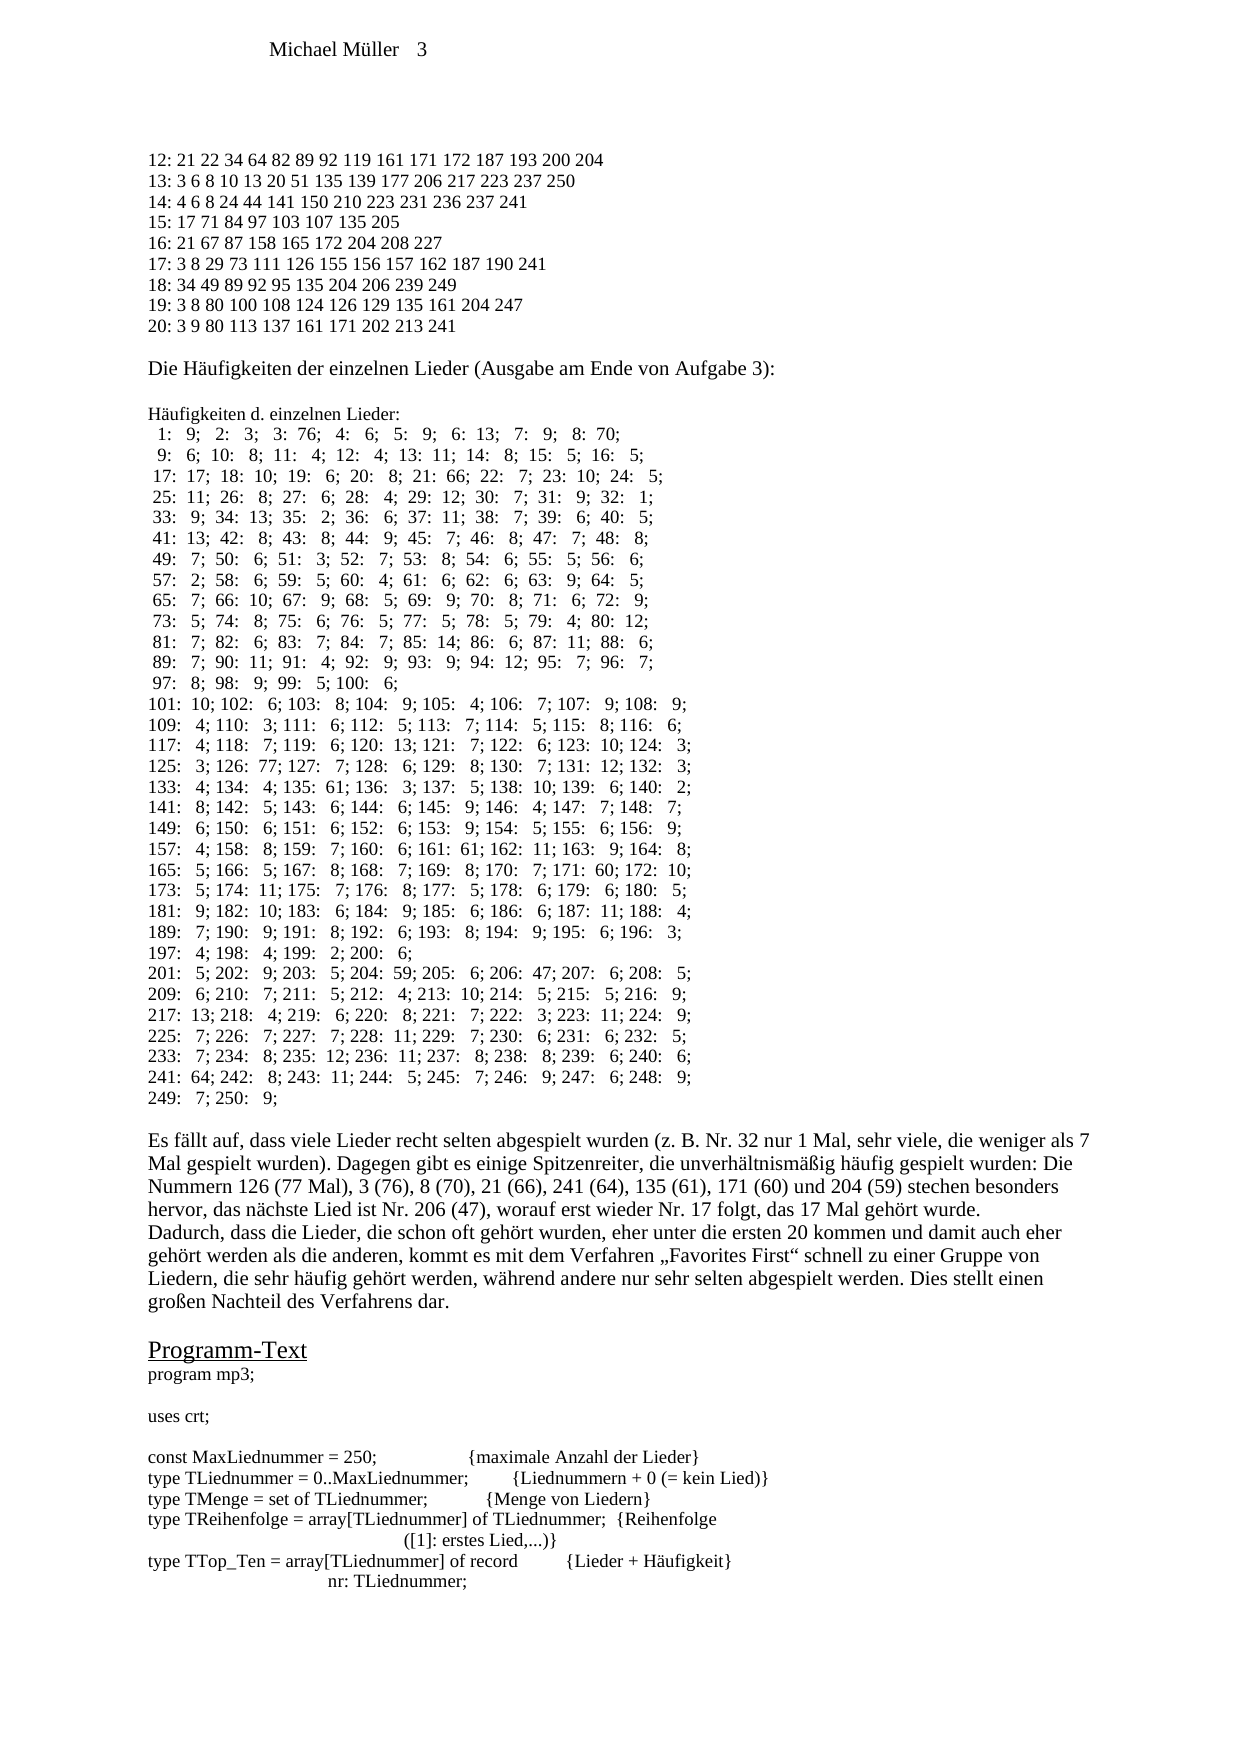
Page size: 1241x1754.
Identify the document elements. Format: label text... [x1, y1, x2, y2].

text 241: 64; 242: 8; 243: 11; 244: 5; 245: 7; 246: 9; 247: 6; 248: 9; [148, 1067, 1092, 1087]
text 201: 5; 202: 9; 203: 5; 204: 59; 205: 6; 206: 47; 207: 6; 208: 5; [148, 963, 1092, 984]
text Dadurch, dass die Lieder, die schon oft gehört wurden, eher unter die ersten 20 kommen und damit auch eher gehört werden als die anderen, kommt es mit dem Verfahren „Favorites First“ schnell zu einer Gruppe von Liedern, die sehr häufig gehört werden, während andere nur sehr selten abgespielt werden. Dies stellt einen großen Nachteil des Verfahrens dar. [148, 1221, 1092, 1313]
text 17: 3 8 29 73 111 126 155 156 157 162 187 190 241 [148, 254, 1092, 274]
text 125: 3; 126: 77; 127: 7; 128: 6; 129: 8; 130: 7; 131: 12; 132: 3; [148, 756, 1092, 776]
text Häufigkeiten d. einzelnen Lieder: [148, 403, 1092, 424]
text 141: 8; 142: 5; 143: 6; 144: 6; 145: 9; 146: 4; 147: 7; 148: 7; [148, 797, 1092, 818]
text 16: 21 67 87 158 165 172 204 208 227 [148, 233, 1092, 254]
text 157: 4; 158: 8; 159: 7; 160: 6; 161: 61; 162: 11; 163: 9; 164: 8; [148, 839, 1092, 859]
text 189: 7; 190: 9; 191: 8; 192: 6; 193: 8; 194: 9; 195: 6; 196: 3; [148, 922, 1092, 942]
text 133: 4; 134: 4; 135: 61; 136: 3; 137: 5; 138: 10; 139: 6; 140: 2; [148, 776, 1092, 797]
text const MaxLiednummer = 250; {maximale Anzahl der Lieder} [148, 1447, 1092, 1467]
text 181: 9; 182: 10; 183: 6; 184: 9; 185: 6; 186: 6; 187: 11; 188: 4; [148, 901, 1092, 922]
text 12: 21 22 34 64 82 89 92 119 161 171 172 187 193 200 204 [148, 150, 1092, 171]
text 15: 17 71 84 97 103 107 135 205 [148, 212, 1092, 233]
text 17: 17; 18: 10; 19: 6; 20: 8; 21: 66; 22: 7; 23: 10; 24: 5; [148, 466, 1092, 486]
text 57: 2; 58: 6; 59: 5; 60: 4; 61: 6; 62: 6; 63: 9; 64: 5; [148, 569, 1092, 590]
text Die Häufigkeiten der einzelnen Lieder (Ausgabe am Ende von Aufgabe 3): [148, 357, 1092, 380]
text Es fällt auf, dass viele Lieder recht selten abgespielt wurden (z. B. Nr. 32 nur 1 Mal, sehr viele, die weniger als 7 Mal gespielt wurden). Dagegen gibt es einige Spitzenreiter, die unverhältnismäßig häufig gespielt wurden: Die Nummern 126 (77 Mal), 3 (76), 8 (70), 21 (66), 241 (64), 135 (61), 171 (60) und 204 (59) stechen besonders hervor, das nächste Lied ist Nr. 206 (47), worauf erst wieder Nr. 17 folgt, das 17 Mal gehört wurde. [148, 1129, 1092, 1221]
text nr: TLiednummer; [148, 1571, 1092, 1592]
text 97: 8; 98: 9; 99: 5; 100: 6; [148, 673, 1092, 693]
text 73: 5; 74: 8; 75: 6; 76: 5; 77: 5; 78: 5; 79: 4; 80: 12; [148, 611, 1092, 631]
text Programm-Text [148, 1336, 1092, 1364]
text 18: 34 49 89 92 95 135 204 206 239 249 [148, 274, 1092, 295]
text program mp3; [148, 1364, 1092, 1384]
text type TTop_Ten = array[TLiednummer] of record {Lieder + Häufigkeit} [148, 1550, 1092, 1571]
text 233: 7; 234: 8; 235: 12; 236: 11; 237: 8; 238: 8; 239: 6; 240: 6; [148, 1046, 1092, 1067]
text 165: 5; 166: 5; 167: 8; 168: 7; 169: 8; 170: 7; 171: 60; 172: 10; [148, 859, 1092, 880]
text uses crt; [148, 1405, 1092, 1426]
text type TLiednummer = 0..MaxLiednummer; {Liednummern + 0 (= kein Lied)} [148, 1467, 1092, 1488]
text 9: 6; 10: 8; 11: 4; 12: 4; 13: 11; 14: 8; 15: 5; 16: 5; [148, 445, 1092, 466]
text 19: 3 8 80 100 108 124 126 129 135 161 204 247 [148, 295, 1092, 316]
text 117: 4; 118: 7; 119: 6; 120: 13; 121: 7; 122: 6; 123: 10; 124: 3; [148, 735, 1092, 756]
text 225: 7; 226: 7; 227: 7; 228: 11; 229: 7; 230: 6; 231: 6; 232: 5; [148, 1025, 1092, 1046]
text 1: 9; 2: 3; 3: 76; 4: 6; 5: 9; 6: 13; 7: 9; 8: 70; [148, 424, 1092, 445]
text 109: 4; 110: 3; 111: 6; 112: 5; 113: 7; 114: 5; 115: 8; 116: 6; [148, 714, 1092, 735]
text 249: 7; 250: 9; [148, 1087, 1092, 1108]
text 101: 10; 102: 6; 103: 8; 104: 9; 105: 4; 106: 7; 107: 9; 108: 9; [148, 693, 1092, 714]
text 25: 11; 26: 8; 27: 6; 28: 4; 29: 12; 30: 7; 31: 9; 32: 1; [148, 486, 1092, 507]
text ([1]: erstes Lied,...)} [148, 1529, 1092, 1550]
text type TMenge = set of TLiednummer; {Menge von Liedern} [148, 1488, 1092, 1509]
text 209: 6; 210: 7; 211: 5; 212: 4; 213: 10; 214: 5; 215: 5; 216: 9; [148, 984, 1092, 1004]
text 20: 3 9 80 113 137 161 171 202 213 241 [148, 316, 1092, 337]
text 65: 7; 66: 10; 67: 9; 68: 5; 69: 9; 70: 8; 71: 6; 72: 9; [148, 590, 1092, 611]
text 173: 5; 174: 11; 175: 7; 176: 8; 177: 5; 178: 6; 179: 6; 180: 5; [148, 880, 1092, 901]
text 217: 13; 218: 4; 219: 6; 220: 8; 221: 7; 222: 3; 223: 11; 224: 9; [148, 1004, 1092, 1025]
text 41: 13; 42: 8; 43: 8; 44: 9; 45: 7; 46: 8; 47: 7; 48: 8; [148, 528, 1092, 548]
text 149: 6; 150: 6; 151: 6; 152: 6; 153: 9; 154: 5; 155: 6; 156: 9; [148, 818, 1092, 839]
text 13: 3 6 8 10 13 20 51 135 139 177 206 217 223 237 250 [148, 171, 1092, 191]
text 197: 4; 198: 4; 199: 2; 200: 6; [148, 942, 1092, 963]
text 81: 7; 82: 6; 83: 7; 84: 7; 85: 14; 86: 6; 87: 11; 88: 6; [148, 631, 1092, 652]
text 49: 7; 50: 6; 51: 3; 52: 7; 53: 8; 54: 6; 55: 5; 56: 6; [148, 548, 1092, 569]
text 89: 7; 90: 11; 91: 4; 92: 9; 93: 9; 94: 12; 95: 7; 96: 7; [148, 652, 1092, 673]
text 14: 4 6 8 24 44 141 150 210 223 231 236 237 241 [148, 191, 1092, 212]
text 33: 9; 34: 13; 35: 2; 36: 6; 37: 11; 38: 7; 39: 6; 40: 5; [148, 507, 1092, 528]
text type TReihenfolge = array[TLiednummer] of TLiednummer; {Reihenfolge [148, 1509, 1092, 1529]
